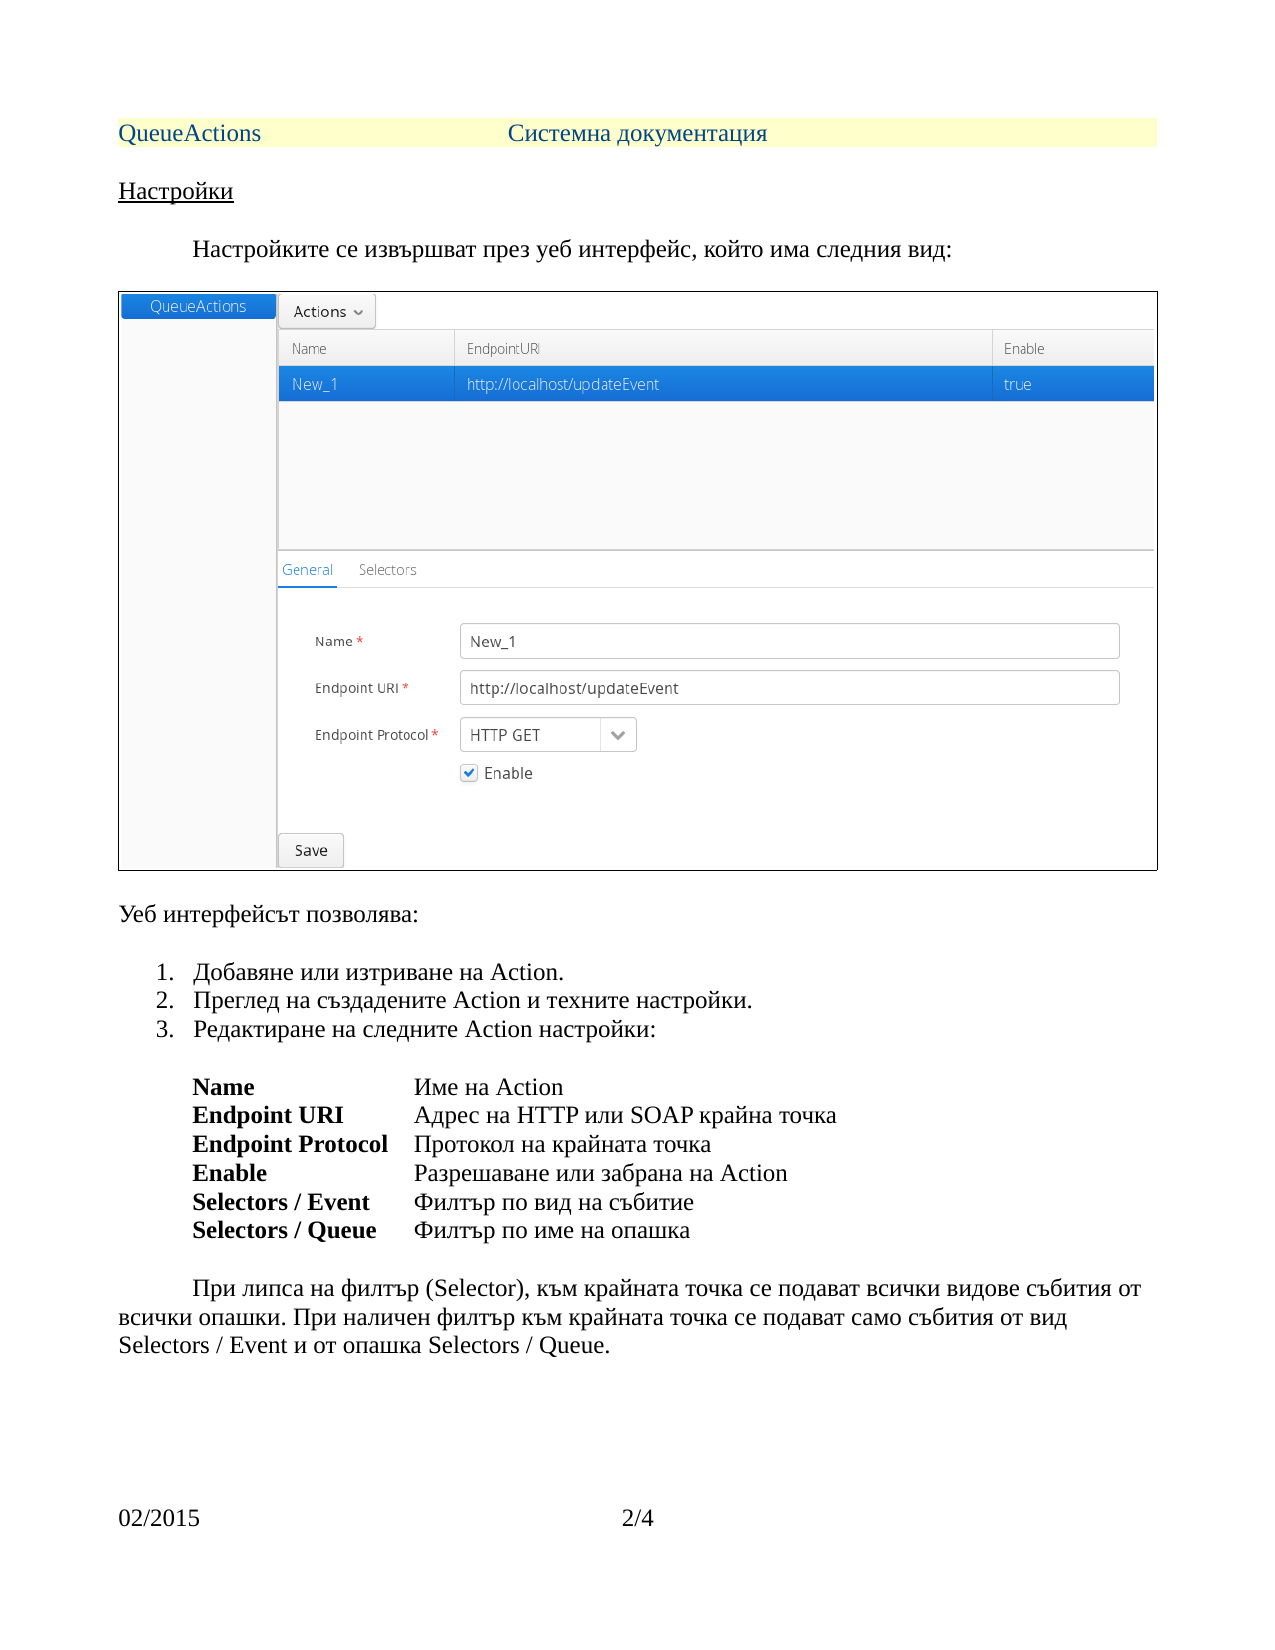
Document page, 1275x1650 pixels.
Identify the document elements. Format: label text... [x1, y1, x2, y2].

picture [121, 294, 1154, 868]
text Настройките се извършват през уеб интерфейс, който има следния вид: [118, 234, 1157, 263]
text Endpoint URI Адрес на HTTP или SOAP крайна точка [118, 1100, 1157, 1129]
list Редактиране на следните Action настройки: [156, 1014, 1157, 1043]
list Преглед на създадените Action и техните настройки. [156, 985, 1157, 1014]
text Selectors / Queue Филтър по име на опашка [118, 1215, 1157, 1244]
text Endpoint Protocol Протокол на крайната точка [118, 1129, 1157, 1158]
text Selectors / Event Филтър по вид на събитие [118, 1187, 1157, 1215]
text Уеб интерфейсът позволява: [118, 899, 1157, 928]
text Настройки [118, 176, 1157, 205]
list Добавяне или изтриване на Action. [156, 957, 1157, 985]
text Enable Разрешаване или забрана на Action [118, 1158, 1157, 1187]
text При липса на филтър (Selector), към крайната точка се подават всички видове събития от всички опашки. При наличен филтър към крайната точка се подават само събития от вид Selectors / Event и от опашка Selectors / Queue. [118, 1273, 1157, 1359]
text Name Име на Action [118, 1072, 1157, 1100]
